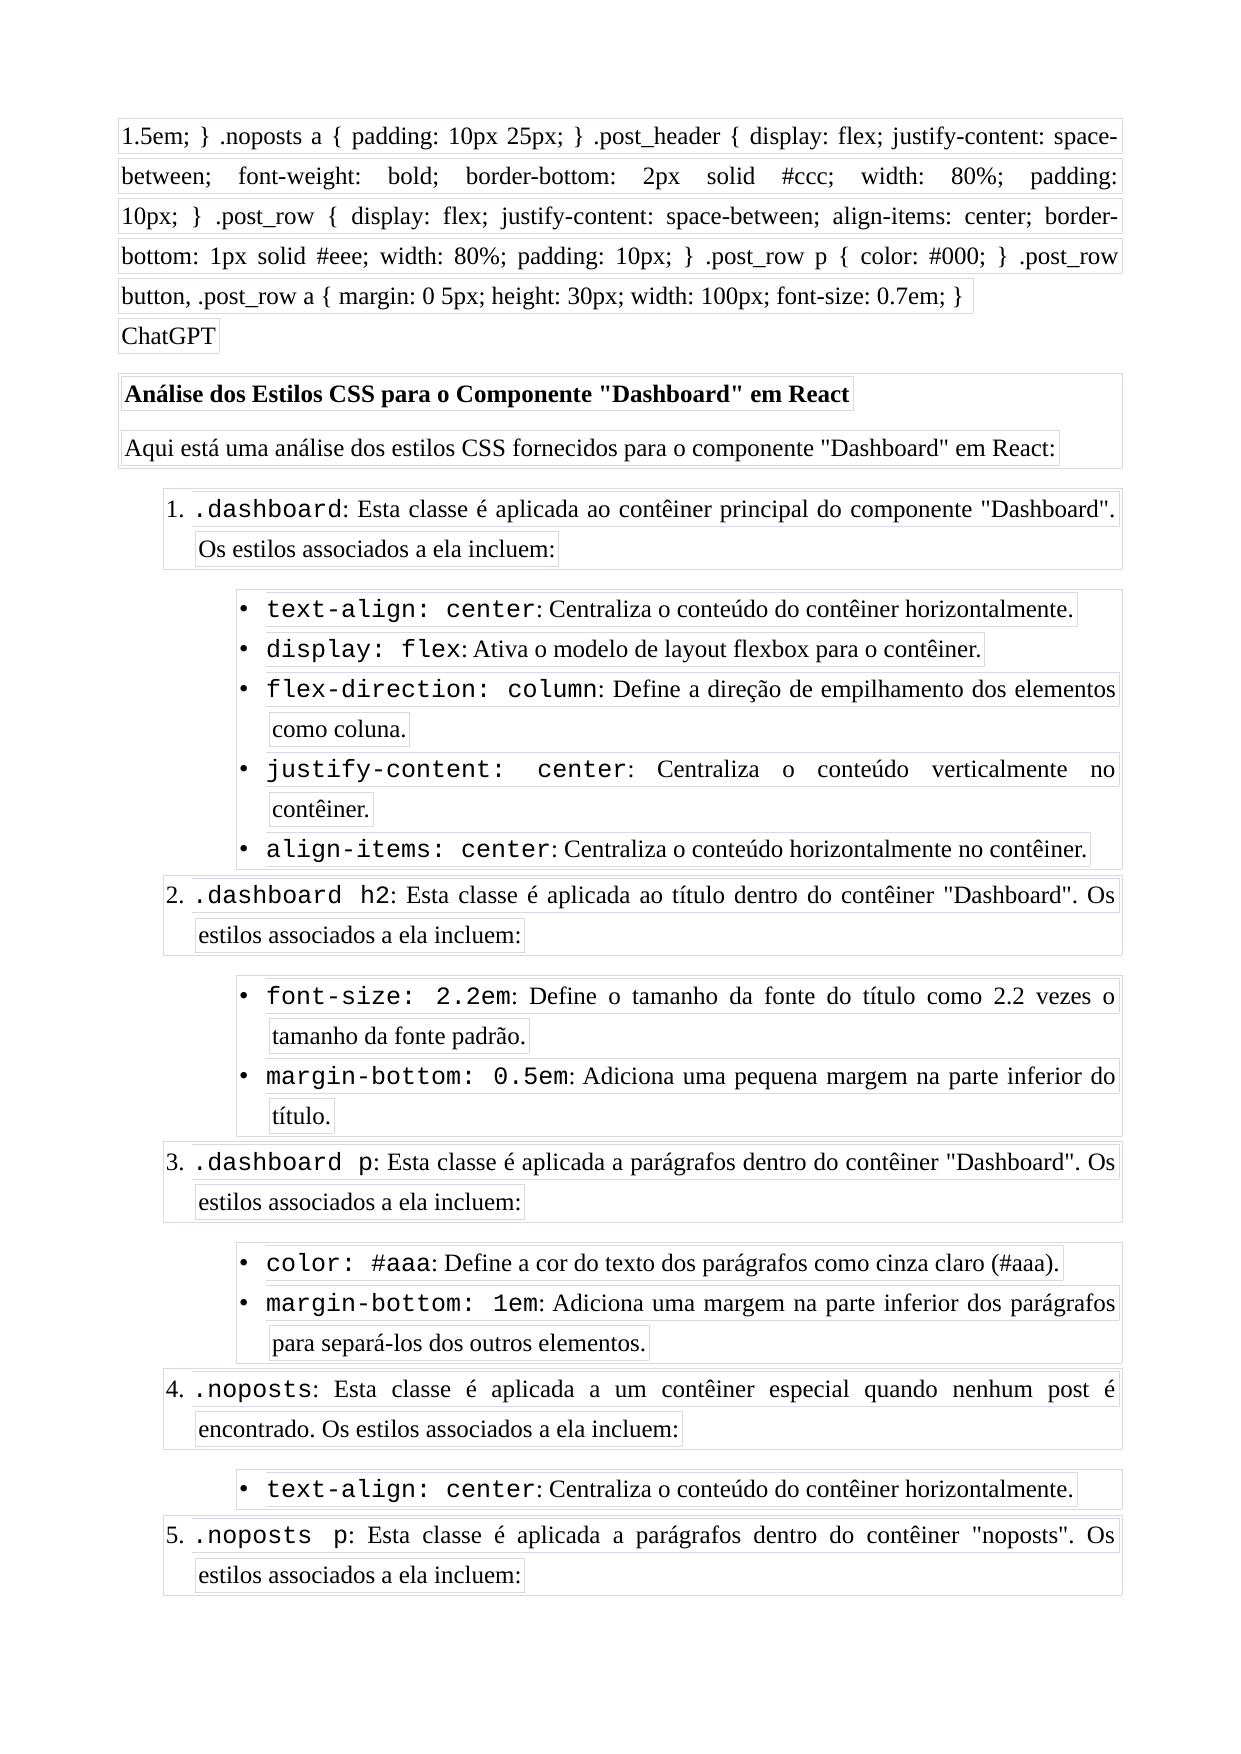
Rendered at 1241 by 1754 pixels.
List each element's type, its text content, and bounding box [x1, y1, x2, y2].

list flex-direction: column: Define a direção de empilhamento dos elementos como coluna. [237, 668, 1122, 746]
list text-align: center: Centraliza o conteúdo do contêiner horizontalmente. [237, 590, 1122, 626]
list font-size: 2.2em: Define o tamanho da fonte do título como 2.2 vezes o tamanho da fonte padrão. [237, 976, 1122, 1053]
list .noposts p: Esta classe é aplicada a parágrafos dentro do contêiner "noposts". Os estilos associados a ela incluem: [164, 1516, 1122, 1595]
list align-items: center: Centraliza o conteúdo horizontalmente no contêiner. [237, 828, 1122, 869]
list text-align: center: Centraliza o conteúdo do contêiner horizontalmente. [237, 1470, 1122, 1509]
text 1.5em; } .noposts a { padding: 10px 25px; } .post_header { display: flex; justify-content: space- [119, 119, 1122, 153]
list justify-content: center: Centraliza o conteúdo verticalmente no contêiner. [237, 748, 1122, 826]
list .noposts: Esta classe é aplicada a um contêiner especial quando nenhum post é encontrado. Os estilos associados a ela incluem: [164, 1369, 1122, 1449]
list color: #aaa: Define a cor do texto dos parágrafos como cinza claro (#aaa). [237, 1243, 1122, 1280]
list margin-bottom: 1em: Adiciona uma margem na parte inferior dos parágrafos para separá-los dos outros elementos. [237, 1282, 1122, 1363]
list margin-bottom: 0.5em: Adiciona uma pequena margem na parte inferior do título. [237, 1055, 1122, 1136]
text Aqui está uma análise dos estilos CSS fornecidos para o componente "Dashboard" em React: [119, 427, 1122, 468]
list .dashboard h2: Esta classe é aplicada ao título dentro do contêiner "Dashboard". Os estilos associados a ela incluem: [164, 876, 1122, 955]
text [220, 318, 1122, 353]
text bottom: 1px solid #eee; width: 80%; padding: 10px; } .post_row p { color: #000; } .post_row [119, 239, 1122, 273]
text Análise dos Estilos CSS para o Componente "Dashboard" em React [119, 374, 1122, 411]
list .dashboard p: Esta classe é aplicada a parágrafos dentro do contêiner "Dashboard". Os estilos associados a ela incluem: [164, 1142, 1122, 1222]
text ChatGPT [119, 319, 219, 353]
text between; font-weight: bold; border-bottom: 2px solid #ccc; width: 80%; padding: [119, 159, 1122, 193]
list display: flex: Ativa o modelo de layout flexbox para o contêiner. [237, 628, 1122, 666]
text button, .post_row a { margin: 0 5px; height: 30px; width: 100px; font-size: 0.7em; } [118, 274, 1122, 313]
text 10px; } .post_row { display: flex; justify-content: space-between; align-items: center; border- [119, 199, 1122, 233]
list .dashboard: Esta classe é aplicada ao contêiner principal do componente "Dashboard". Os estilos associados a ela incluem: [164, 489, 1122, 569]
